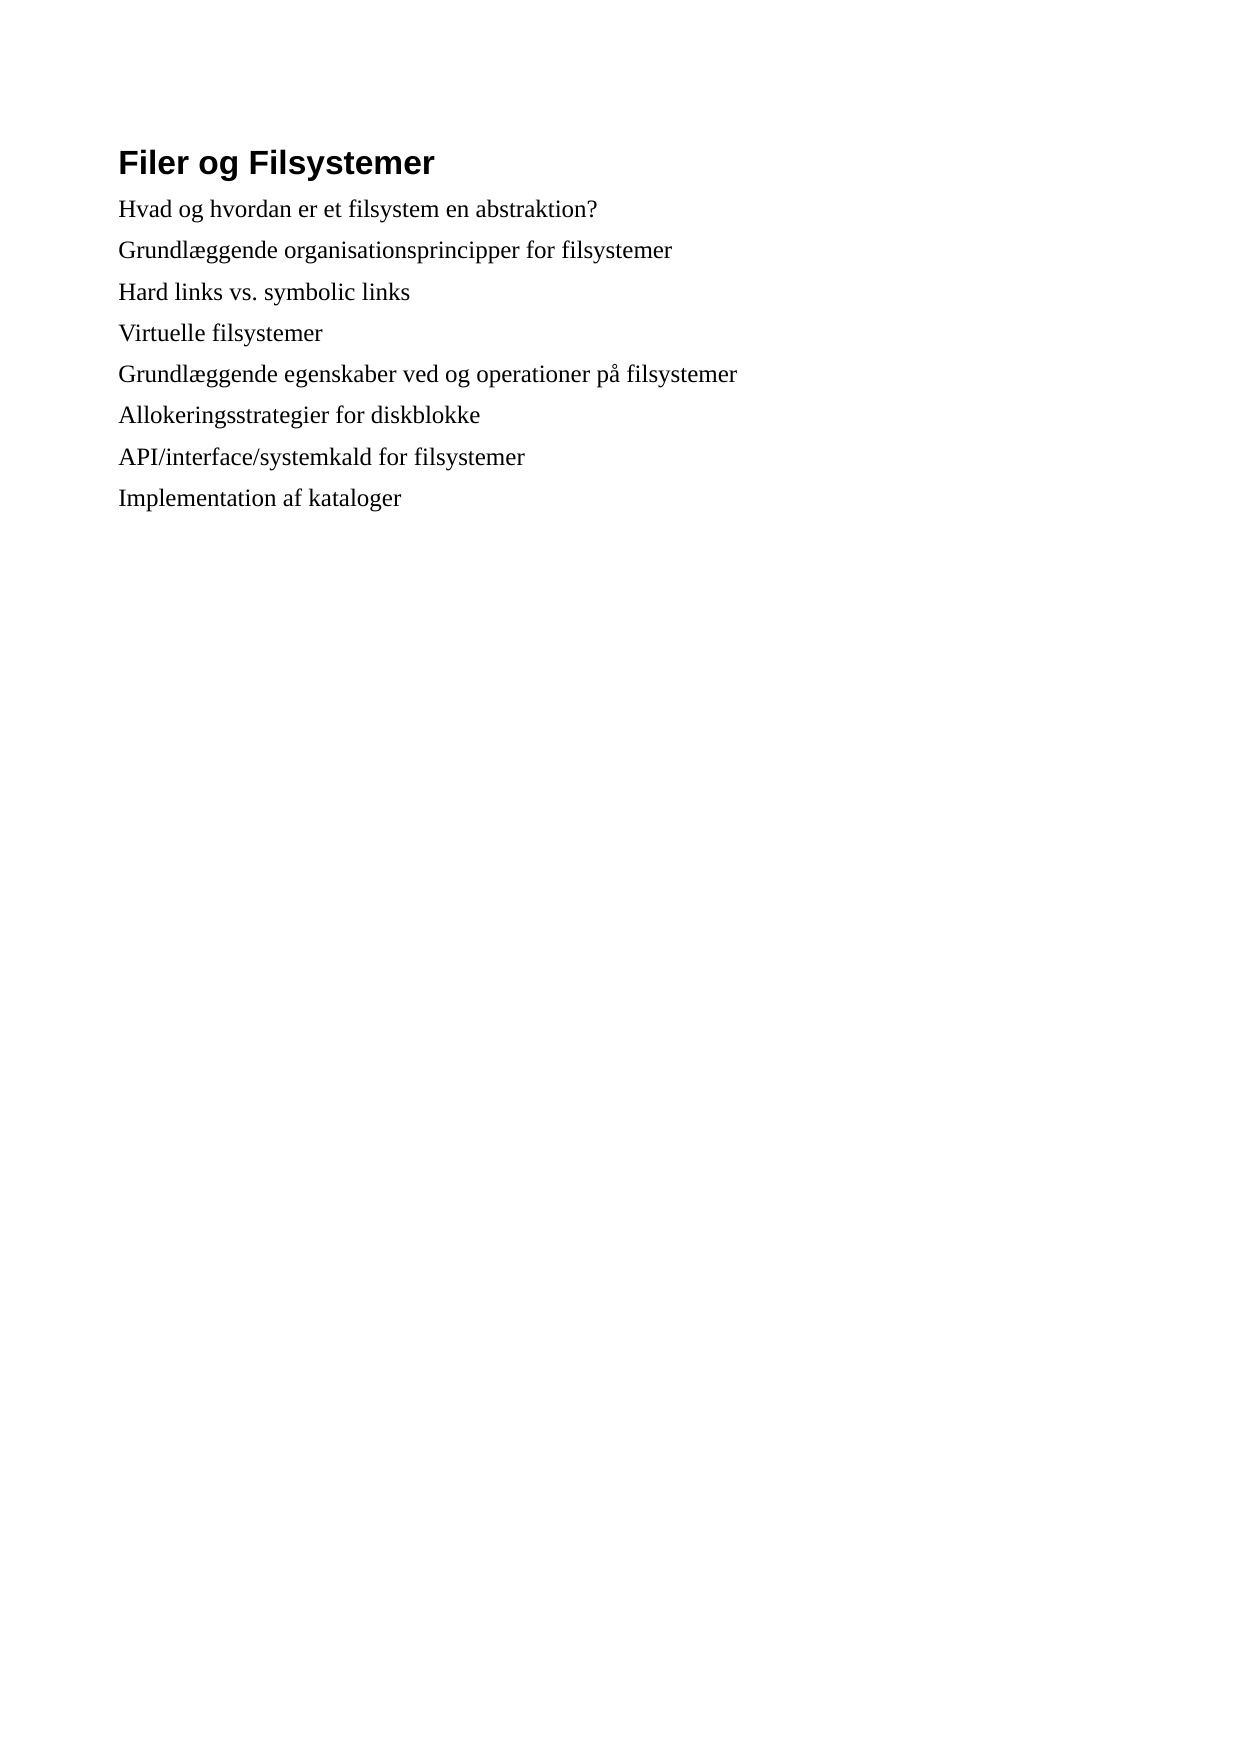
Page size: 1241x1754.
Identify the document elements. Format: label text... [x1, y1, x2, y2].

text Hvad og hvordan er et filsystem en abstraktion? [118, 194, 1122, 223]
text Virtuelle filsystemer [118, 318, 1122, 347]
text Implementation af kataloger [118, 483, 1122, 512]
subtitle Filer og Filsystemer [118, 143, 1122, 182]
text Hard links vs. symbolic links [118, 277, 1122, 306]
text Allokeringsstrategier for diskblokke [118, 401, 1122, 429]
text API/interface/systemkald for filsystemer [118, 442, 1122, 471]
text Grundlæggende egenskaber ved og operationer på filsystemer [118, 359, 1122, 388]
text Grundlæggende organisationsprincipper for filsystemer [118, 236, 1122, 264]
